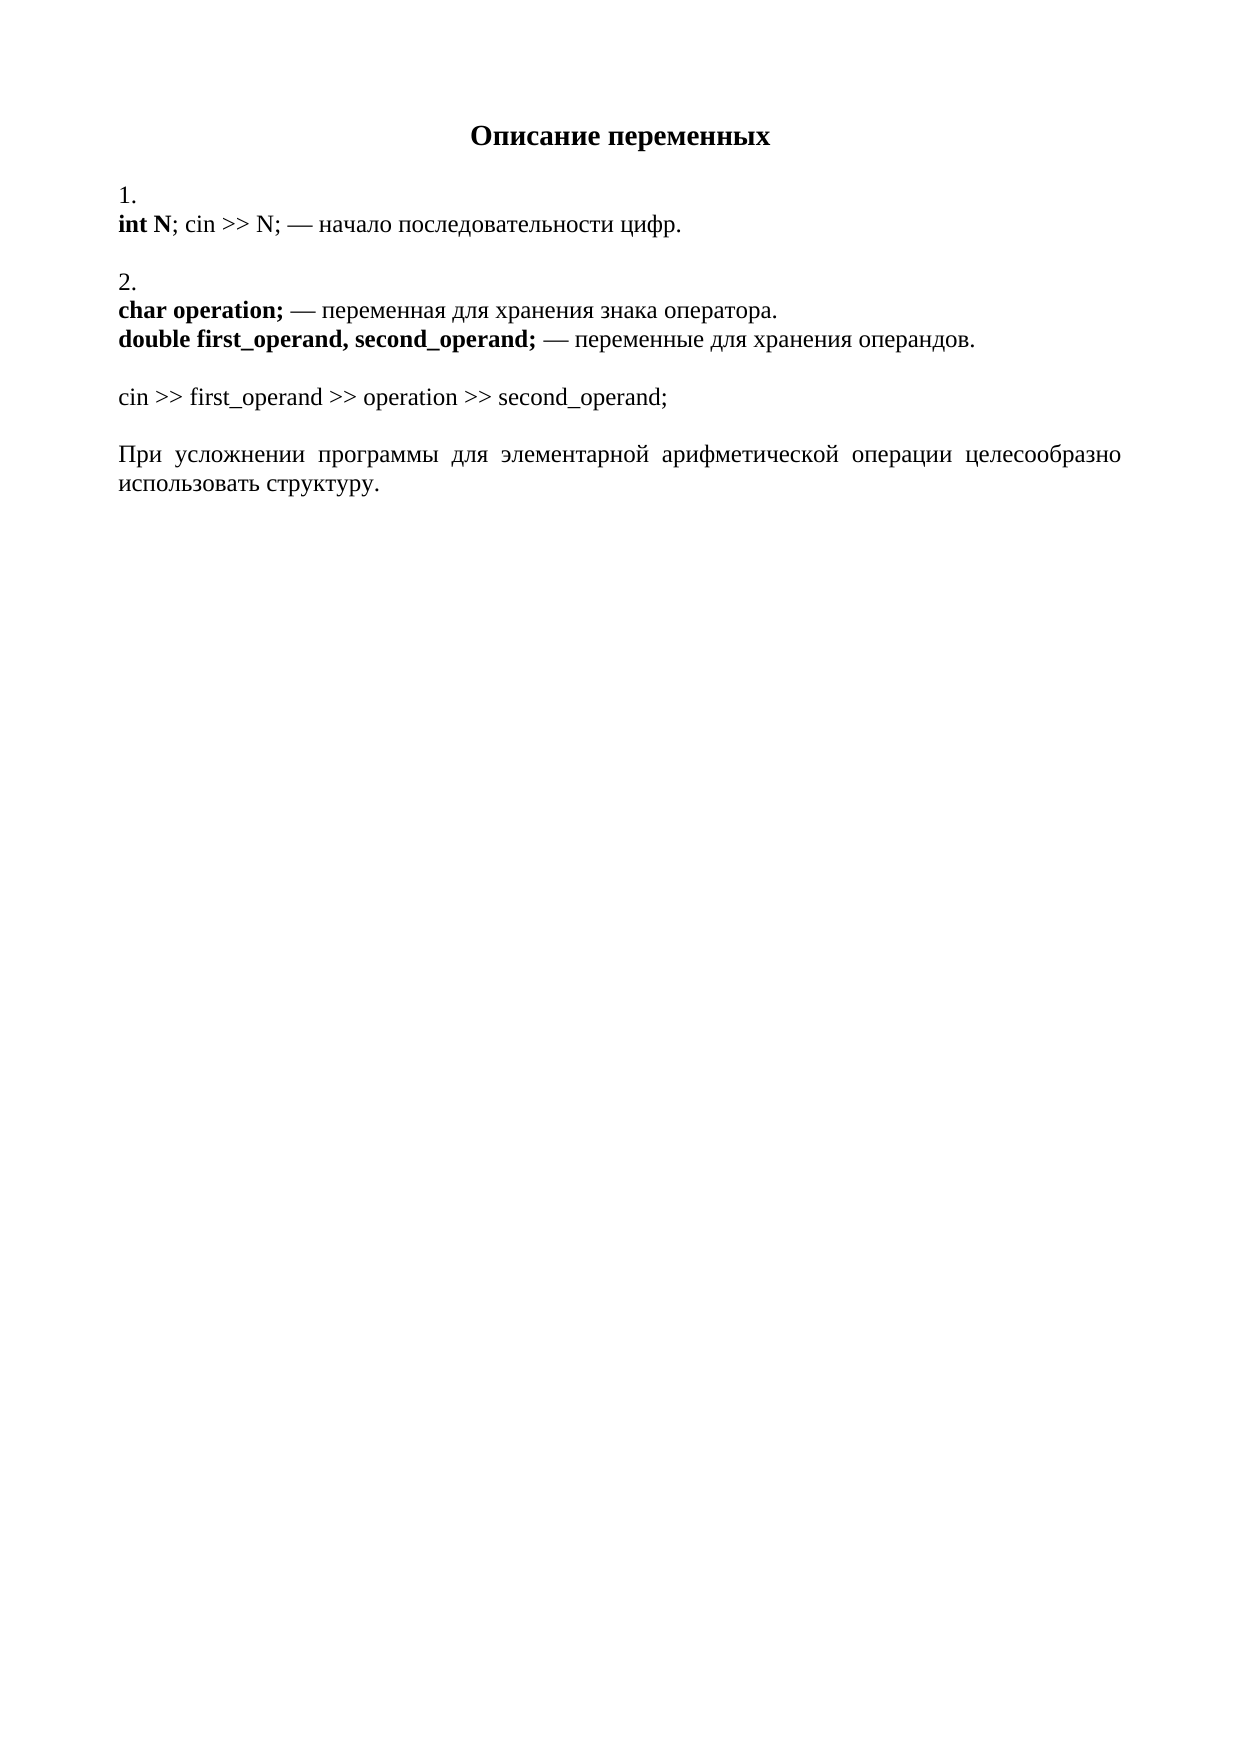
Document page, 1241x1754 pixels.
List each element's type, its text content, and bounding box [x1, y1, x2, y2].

text 2. [118, 267, 1122, 295]
text char operation; — переменная для хранения знака оператора. [118, 295, 1122, 324]
text Описание переменных [118, 118, 1122, 152]
text int N; cin >> N; — начало последовательности цифр. [118, 209, 1122, 238]
text 1. [118, 180, 1122, 209]
text cin >> first_operand >> operation >> second_operand; [118, 382, 1122, 410]
text При усложнении программы для элементарной арифметической операции целесообразно использовать структуру. [118, 439, 1122, 497]
text double first_operand, second_operand; — переменные для хранения операндов. [118, 324, 1122, 353]
